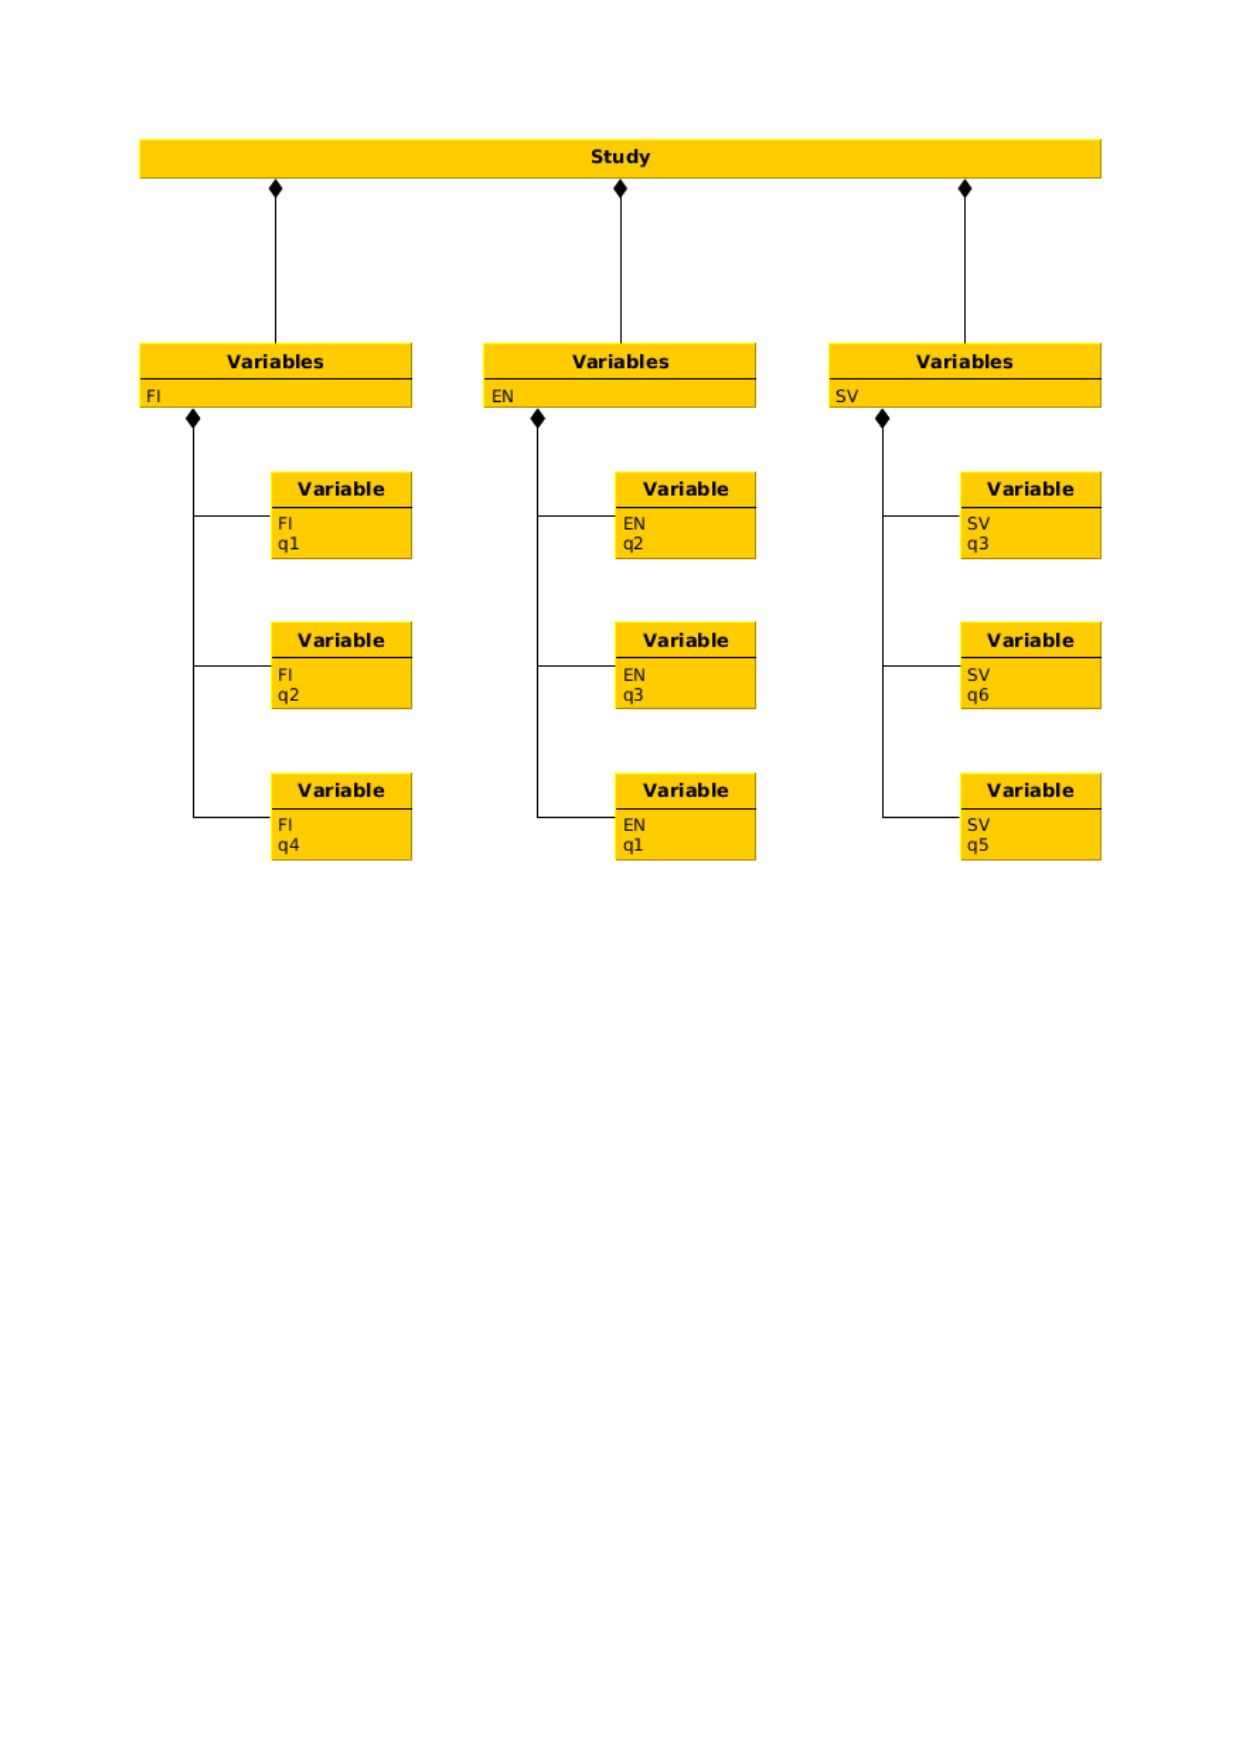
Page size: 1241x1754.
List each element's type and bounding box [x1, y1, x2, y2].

picture [118, 118, 1123, 882]
